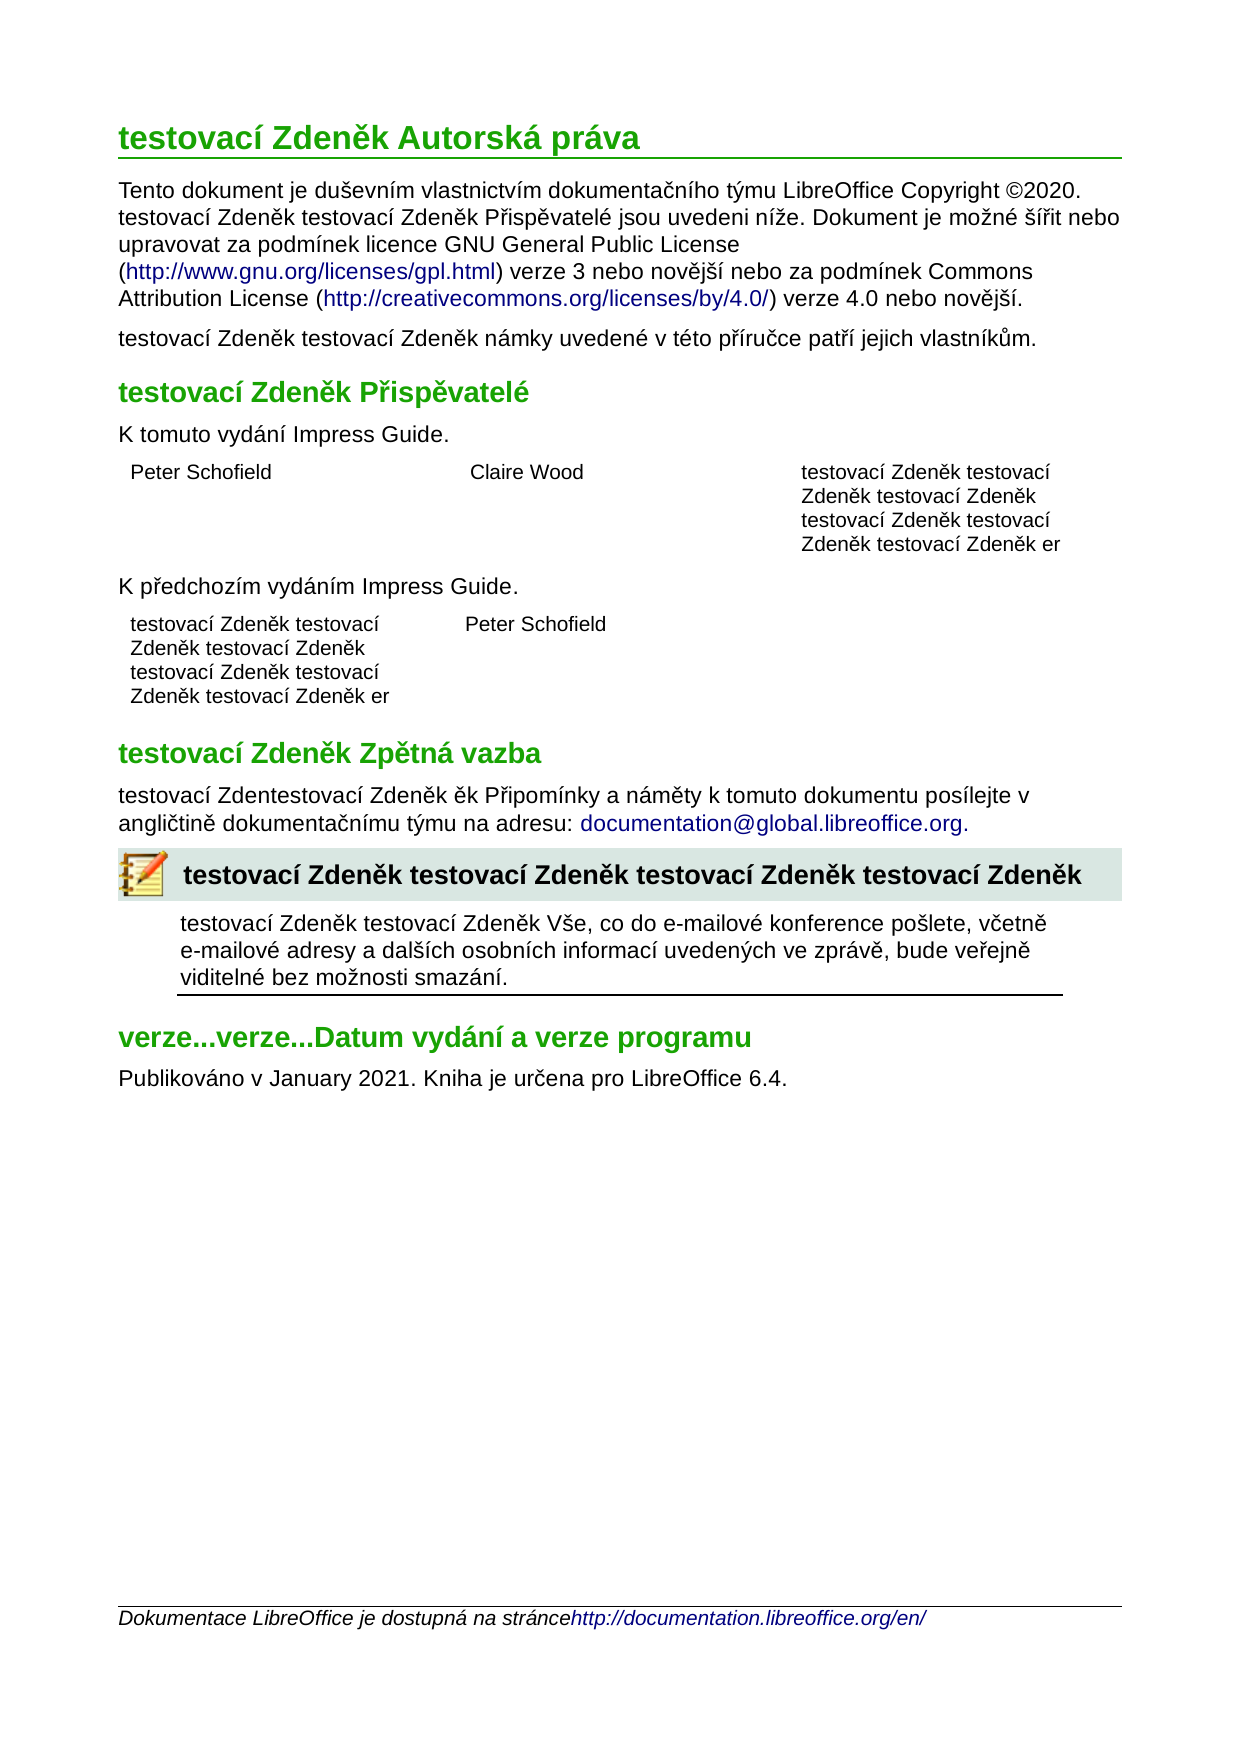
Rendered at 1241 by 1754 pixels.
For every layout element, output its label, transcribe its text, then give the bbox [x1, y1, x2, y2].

subtitle testovací Zdeněk testovací Zdeněk testovací Zdeněk testovací Zdeněk [118, 848, 1122, 901]
subtitle verze...verze...Datum vydání a verze programu [118, 1019, 1122, 1053]
text testovací Zdeněk testovací Zdeněk Vše, co do e-mailové konference pošlete, včetně e-mailové adresy a dalších osobních informací uvedených ve zprávě, bude veřejně viditelné bez možnosti smazání. [177, 906, 1063, 994]
text Publikováno v lednu 2021. Kniha je určena pro LibreOffice 6.4. [118, 1065, 1122, 1092]
table_header testovací Zdeněk testovací Zdeněk testovací Zdeněk testovací Zdeněk testovací Zdeněk testovací Zdeněk er [118, 612, 453, 713]
picture [119, 849, 170, 900]
text testovací Zdeněk testovací Zdeněk námky uvedené v této příručce patří jejich vlastníkům. [118, 324, 1122, 351]
table_header Peter Schofield [118, 460, 458, 561]
subtitle testovací Zdeněk Zpětná vazba [118, 736, 1122, 770]
subtitle testovací Zdeněk Autorská práva [118, 118, 1122, 157]
subtitle testovací Zdeněk Přispěvatelé [118, 375, 1122, 409]
text testovací Zdentestovací Zdeněk ěk Připomínky a náměty k tomuto dokumentu posílejte v angličtině dokumentačnímu týmu na adresu: documentation@global.libreoffice.org. [118, 782, 1122, 836]
text K předchozím vydáním Průvodce Impress. [118, 572, 1122, 599]
text Tento dokument je duševním vlastnictvím dokumentačního týmu LibreOffice Copyright ©2020. testovací Zdeněk testovací Zdeněk Přispěvatelé jsou uvedeni níže. Dokument je možné šířit nebo upravovat za podmínek licence GNU General Public License (http://www.gnu.org/licenses/gpl.html) verze 3 nebo novější nebo za podmínek Commons Attribution License (http://creativecommons.org/licenses/by/4.0/) verze 4.0 nebo novější. [118, 176, 1122, 312]
table_header testovací Zdeněk testovací Zdeněk testovací Zdeněk testovací Zdeněk testovací Zdeněk testovací Zdeněk er [789, 460, 1122, 561]
table_header [788, 612, 1122, 713]
table_header Claire Wood [458, 460, 789, 561]
text K tomuto vydání Průvodce Impress. [118, 420, 1122, 447]
table_header Peter Schofield [453, 612, 787, 713]
